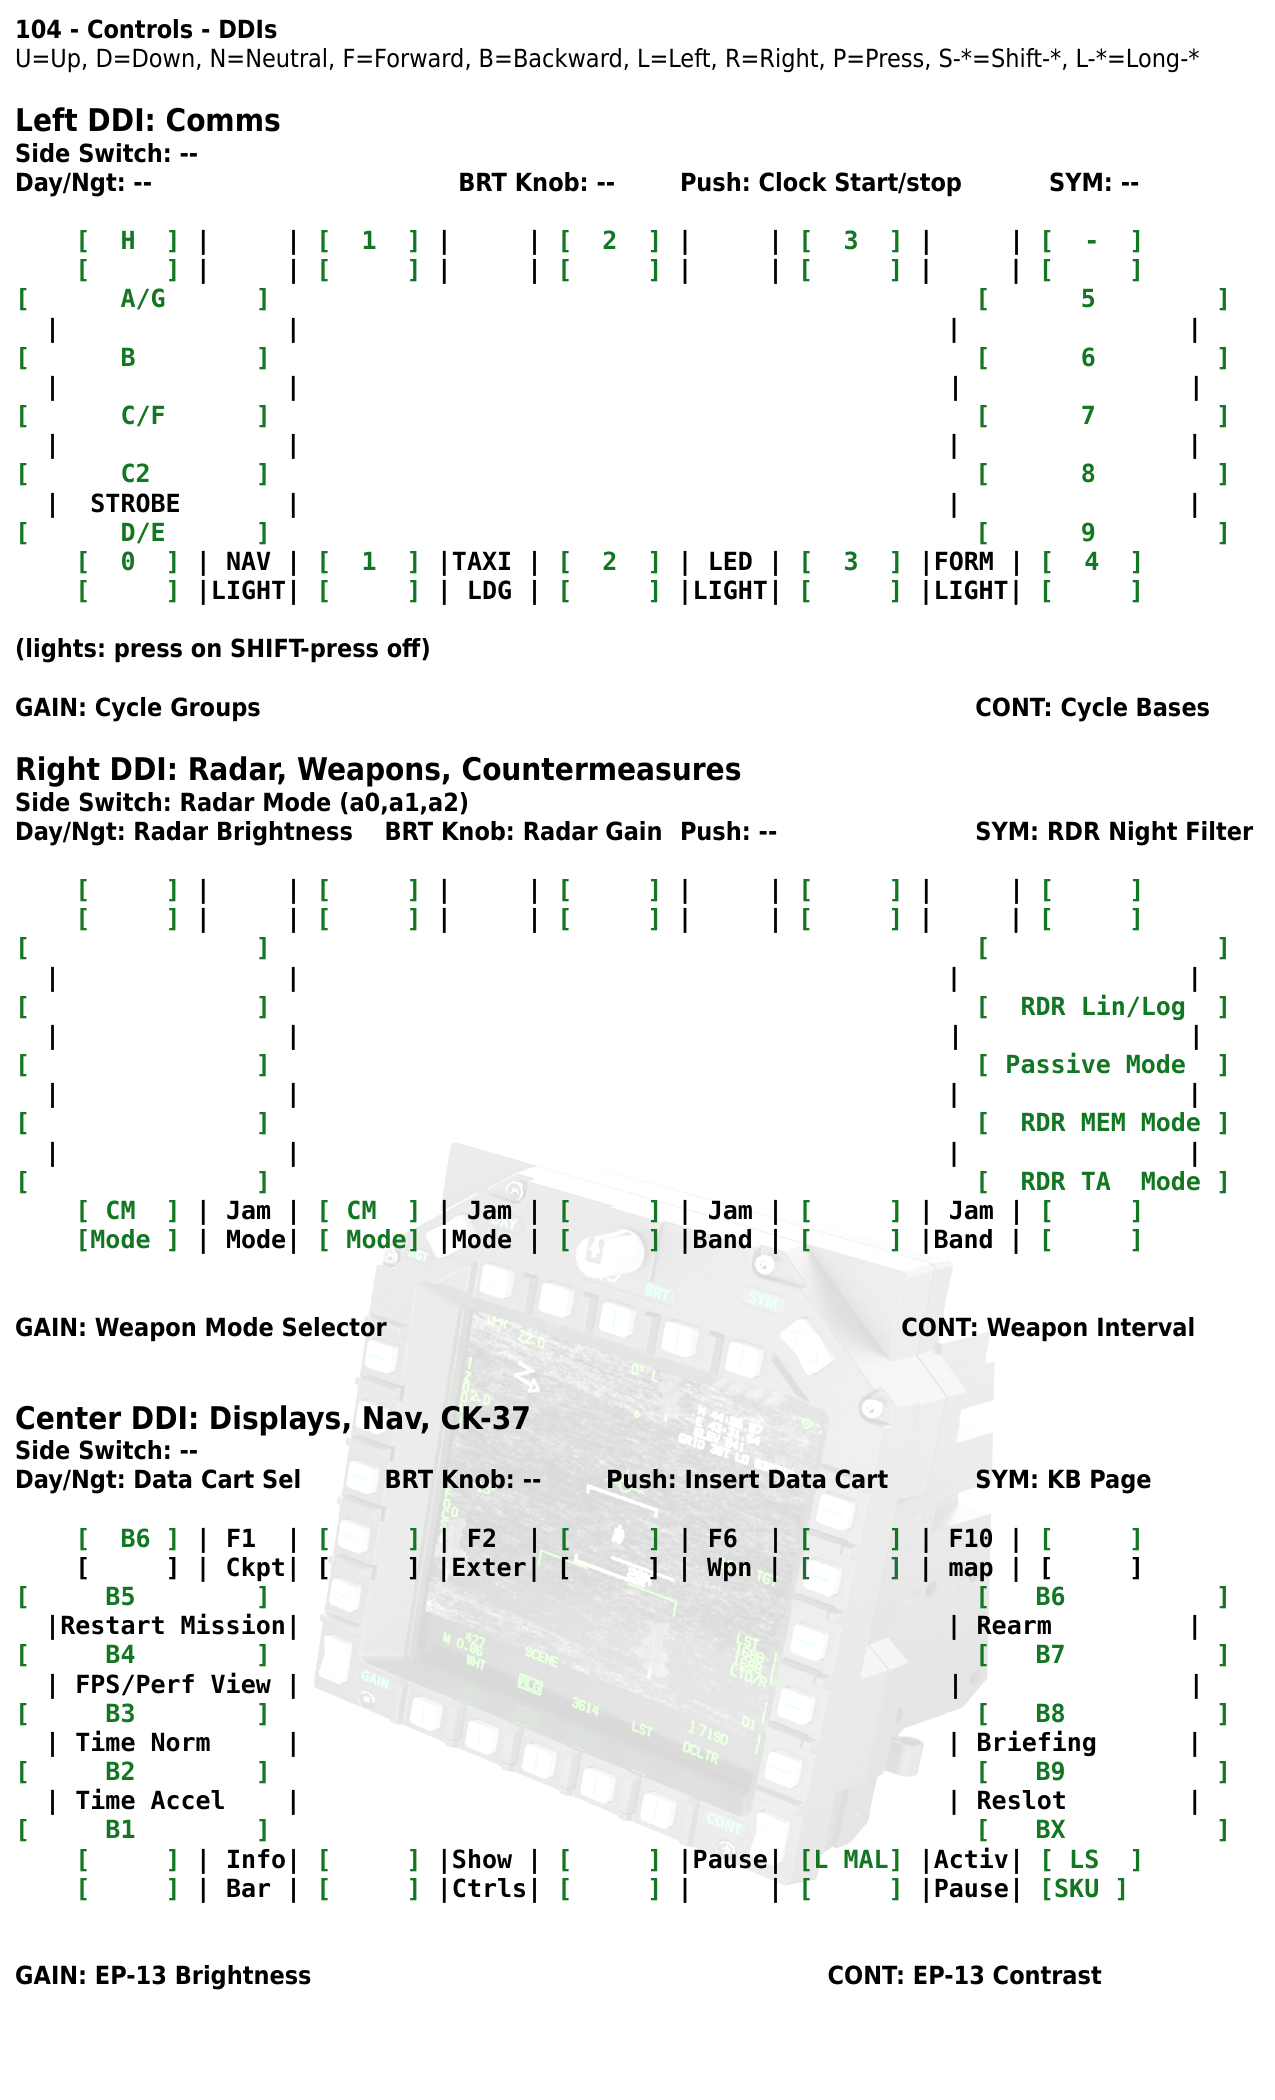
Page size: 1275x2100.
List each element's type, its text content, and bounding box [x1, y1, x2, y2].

text [Mode ] | Mode| [ Mode] |Mode | [ ] |Band | [ ] |Band | [ ] [1173, 1225, 1260, 1254]
text Center DDI: Displays, Nav, CK-37 [1173, 1400, 1260, 1437]
text | FPS/Perf View | | | [15, 1670, 112, 1699]
text [ ] | Info| [ ] |Show | [ ] |Pause| [L MAL] |Activ| [ LS ] [15, 1845, 112, 1874]
text | | | | [15, 1138, 112, 1167]
text GAIN: EP-13 Brightness CONT: EP-13 Contrast [1173, 1962, 1260, 1991]
text Side Switch: -- [15, 139, 1260, 168]
text [ B6 ] | F1 | [ ] | F2 | [ ] | F6 | [ ] | F10 | [ ] [15, 1524, 112, 1553]
text [ B3 ] [ B8 ] [1173, 1699, 1260, 1728]
text Left DDI: Comms [15, 102, 1260, 139]
text [ ] [ RDR TA Mode ] [15, 1167, 112, 1196]
text | Time Norm | | Briefing | [1173, 1728, 1260, 1757]
text [ ] [ RDR Lin/Log ] [15, 992, 1260, 1021]
text [ ] | Ckpt| [ ] |Exter| [ ] | Wpn | [ ] | map | [ ] [1173, 1553, 1260, 1582]
text [ B3 ] [ B8 ] [15, 1699, 112, 1728]
text [ B ] [ 6 ] [15, 343, 1260, 372]
text Side Switch: -- [15, 1437, 112, 1466]
text U=Up, D=Down, N=Neutral, F=Forward, B=Backward, L=Left, R=Right, P=Press, S-*=Shift-*, L-*=Long-* [15, 44, 1260, 73]
text GAIN: Weapon Mode Selector CONT: Weapon Interval [1173, 1313, 1260, 1342]
text [ ] | Ckpt| [ ] |Exter| [ ] | Wpn | [ ] | map | [ ] [15, 1553, 112, 1582]
text | | | | [15, 314, 1260, 343]
text [Mode ] | Mode| [ Mode] |Mode | [ ] |Band | [ ] |Band | [ ] [15, 1225, 112, 1254]
text [ C2 ] [ 8 ] [15, 460, 1260, 489]
text | | | | [1173, 1138, 1260, 1167]
text [ B5 ] [ B6 ] [15, 1582, 112, 1612]
text Right DDI: Radar, Weapons, Countermeasures [15, 751, 1260, 788]
text | Time Accel | | Reslot | [15, 1787, 112, 1816]
text | | | | [15, 1079, 112, 1108]
text | Time Accel | | Reslot | [1173, 1787, 1260, 1816]
text Center DDI: Displays, Nav, CK-37 [15, 1400, 112, 1437]
text Day/Ngt: -- BRT Knob: -- Push: Clock Start/stop SYM: -- [15, 168, 1260, 197]
text [ H ] | | [ 1 ] | | [ 2 ] | | [ 3 ] | | [ - ] [15, 226, 1260, 256]
text [ CM ] | Jam | [ CM ] | Jam | [ ] | Jam | [ ] | Jam | [ ] [1173, 1196, 1260, 1225]
text [ B5 ] [ B6 ] [1173, 1582, 1260, 1612]
text [ ] | | [ ] | | [ ] | | [ ] | | [ ] [15, 875, 1260, 904]
text [ 0 ] | NAV | [ 1 ] |TAXI | [ 2 ] | LED | [ 3 ] |FORM | [ 4 ] [15, 547, 1260, 576]
text [ B1 ] [ BX ] [1173, 1816, 1260, 1845]
text Side Switch: Radar Mode (a0,a1,a2) [15, 788, 1260, 817]
text (lights: press on SHIFT-press off) [15, 635, 1260, 664]
text [ ] [ RDR TA Mode ] [1173, 1167, 1260, 1196]
text GAIN: EP-13 Brightness CONT: EP-13 Contrast [15, 1962, 112, 1991]
text 104 - Controls - DDIs [15, 15, 1260, 44]
text [ B4 ] [ B7 ] [1173, 1641, 1260, 1670]
text |Restart Mission| | Rearm | [15, 1612, 112, 1641]
text [ ] | Info| [ ] |Show | [ ] |Pause| [L MAL] |Activ| [ LS ] [1173, 1845, 1260, 1874]
text [ A/G ] [ 5 ] [15, 285, 1260, 314]
text [ B1 ] [ BX ] [15, 1816, 112, 1845]
text | | | | [15, 963, 1260, 992]
text [ ] | Bar | [ ] |Ctrls| [ ] | | [ ] |Pause| [SKU ] [15, 1874, 112, 1903]
text [ B4 ] [ B7 ] [15, 1641, 112, 1670]
text [ ] |LIGHT| [ ] | LDG | [ ] |LIGHT| [ ] |LIGHT| [ ] [15, 576, 1260, 606]
text [ ] [ Passive Mode ] [15, 1050, 112, 1079]
text GAIN: Weapon Mode Selector CONT: Weapon Interval [15, 1313, 112, 1342]
text [ ] | Bar | [ ] |Ctrls| [ ] | | [ ] |Pause| [SKU ] [1173, 1874, 1260, 1903]
text Side Switch: -- [1173, 1437, 1260, 1466]
text [ ] | | [ ] | | [ ] | | [ ] | | [ ] [15, 256, 1260, 285]
text Day/Ngt: Radar Brightness BRT Knob: Radar Gain Push: -- SYM: RDR Night Filter [15, 817, 1260, 846]
text [ ] [ RDR MEM Mode ] [1173, 1108, 1260, 1138]
text [ ] [ RDR MEM Mode ] [15, 1108, 112, 1138]
text [ B2 ] [ B9 ] [15, 1757, 112, 1787]
text | | | | [15, 431, 1260, 460]
text [ ] [ ] [15, 933, 1260, 963]
text [ CM ] | Jam | [ CM ] | Jam | [ ] | Jam | [ ] | Jam | [ ] [15, 1196, 112, 1225]
text | | | | [1173, 1079, 1260, 1108]
text [ C/F ] [ 7 ] [15, 401, 1260, 431]
text | Time Norm | | Briefing | [15, 1728, 112, 1757]
text [ B2 ] [ B9 ] [1173, 1757, 1260, 1787]
text | FPS/Perf View | | | [1173, 1670, 1260, 1699]
text [ ] [ Passive Mode ] [1173, 1050, 1260, 1079]
text Day/Ngt: Data Cart Sel BRT Knob: -- Push: Insert Data Cart SYM: KB Page [1173, 1466, 1260, 1495]
text [ B6 ] | F1 | [ ] | F2 | [ ] | F6 | [ ] | F10 | [ ] [1173, 1524, 1260, 1553]
text [ D/E ] [ 9 ] [15, 518, 1260, 547]
text | STROBE | | | [15, 489, 1260, 518]
text |Restart Mission| | Rearm | [1173, 1612, 1260, 1641]
text GAIN: Cycle Groups CONT: Cycle Bases [15, 693, 1260, 722]
text [ ] | | [ ] | | [ ] | | [ ] | | [ ] [15, 904, 1260, 933]
text Day/Ngt: Data Cart Sel BRT Knob: -- Push: Insert Data Cart SYM: KB Page [15, 1466, 112, 1495]
text | | | | [15, 1021, 1260, 1050]
text | | | | [15, 372, 1260, 401]
